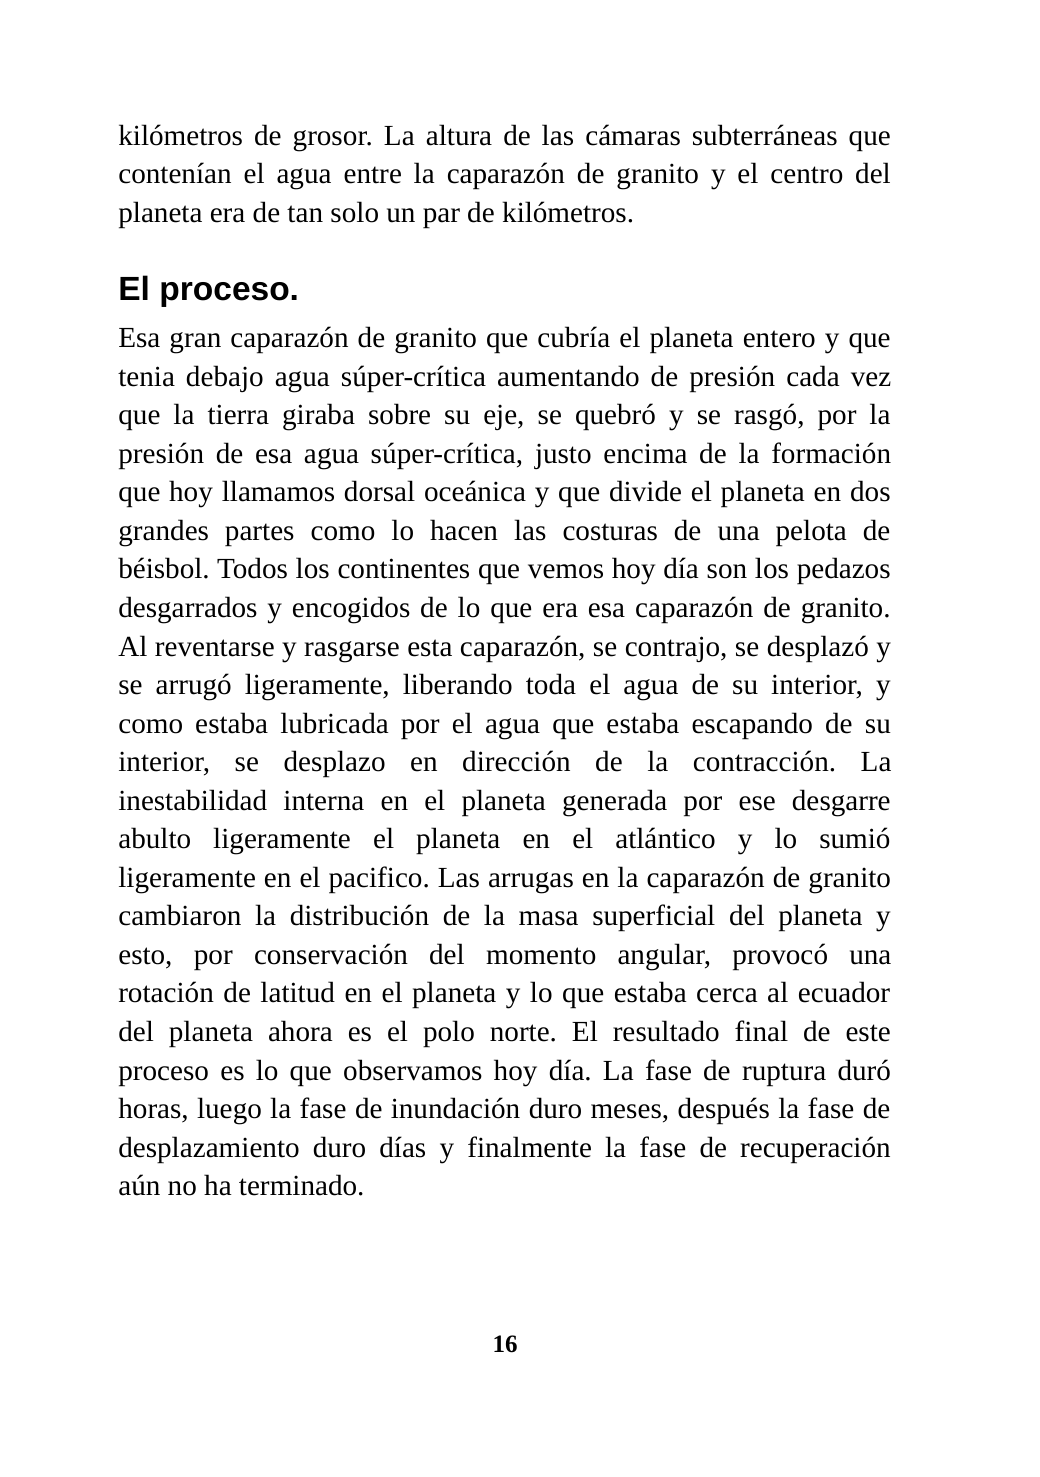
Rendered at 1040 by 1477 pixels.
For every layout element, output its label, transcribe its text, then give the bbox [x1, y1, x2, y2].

text kilómetros de grosor. La altura de las cámaras subterráneas que contenían el agua entre la caparazón de granito y el centro del planeta era de tan solo un par de kilómetros. [118, 118, 892, 229]
text Esa gran caparazón de granito que cubría el planeta entero y que tenia debajo agua súper-crítica aumentando de presión cada vez que la tierra giraba sobre su eje, se quebró y se rasgó, por la presión de esa agua súper-crítica, justo encima de la formación que hoy llamamos dorsal oceánica y que divide el planeta en dos grandes partes como lo hacen las costuras de una pelota de béisbol. Todos los continentes que vemos hoy día son los pedazos desgarrados y encogidos de lo que era esa caparazón de granito. Al reventarse y rasgarse esta caparazón, se contrajo, se desplazó y se arrugó ligeramente, liberando toda el agua de su interior, y como estaba lubricada por el agua que estaba escapando de su interior, se desplazo en dirección de la contracción. La inestabilidad interna en el planeta generada por ese desgarre abulto ligeramente el planeta en el atlántico y lo sumió ligeramente en el pacifico. Las arrugas en la caparazón de granito cambiaron la distribución de la masa superficial del planeta y esto, por conservación del momento angular, provocó una rotación de latitud en el planeta y lo que estaba cerca al ecuador del planeta ahora es el polo norte. El resultado final de este proceso es lo que observamos hoy día. La fase de ruptura duró horas, luego la fase de inundación duro meses, después la fase de desplazamiento duro días y finalmente la fase de recuperación aún no ha terminado. [118, 320, 892, 1202]
subtitle El proceso. [118, 269, 892, 308]
